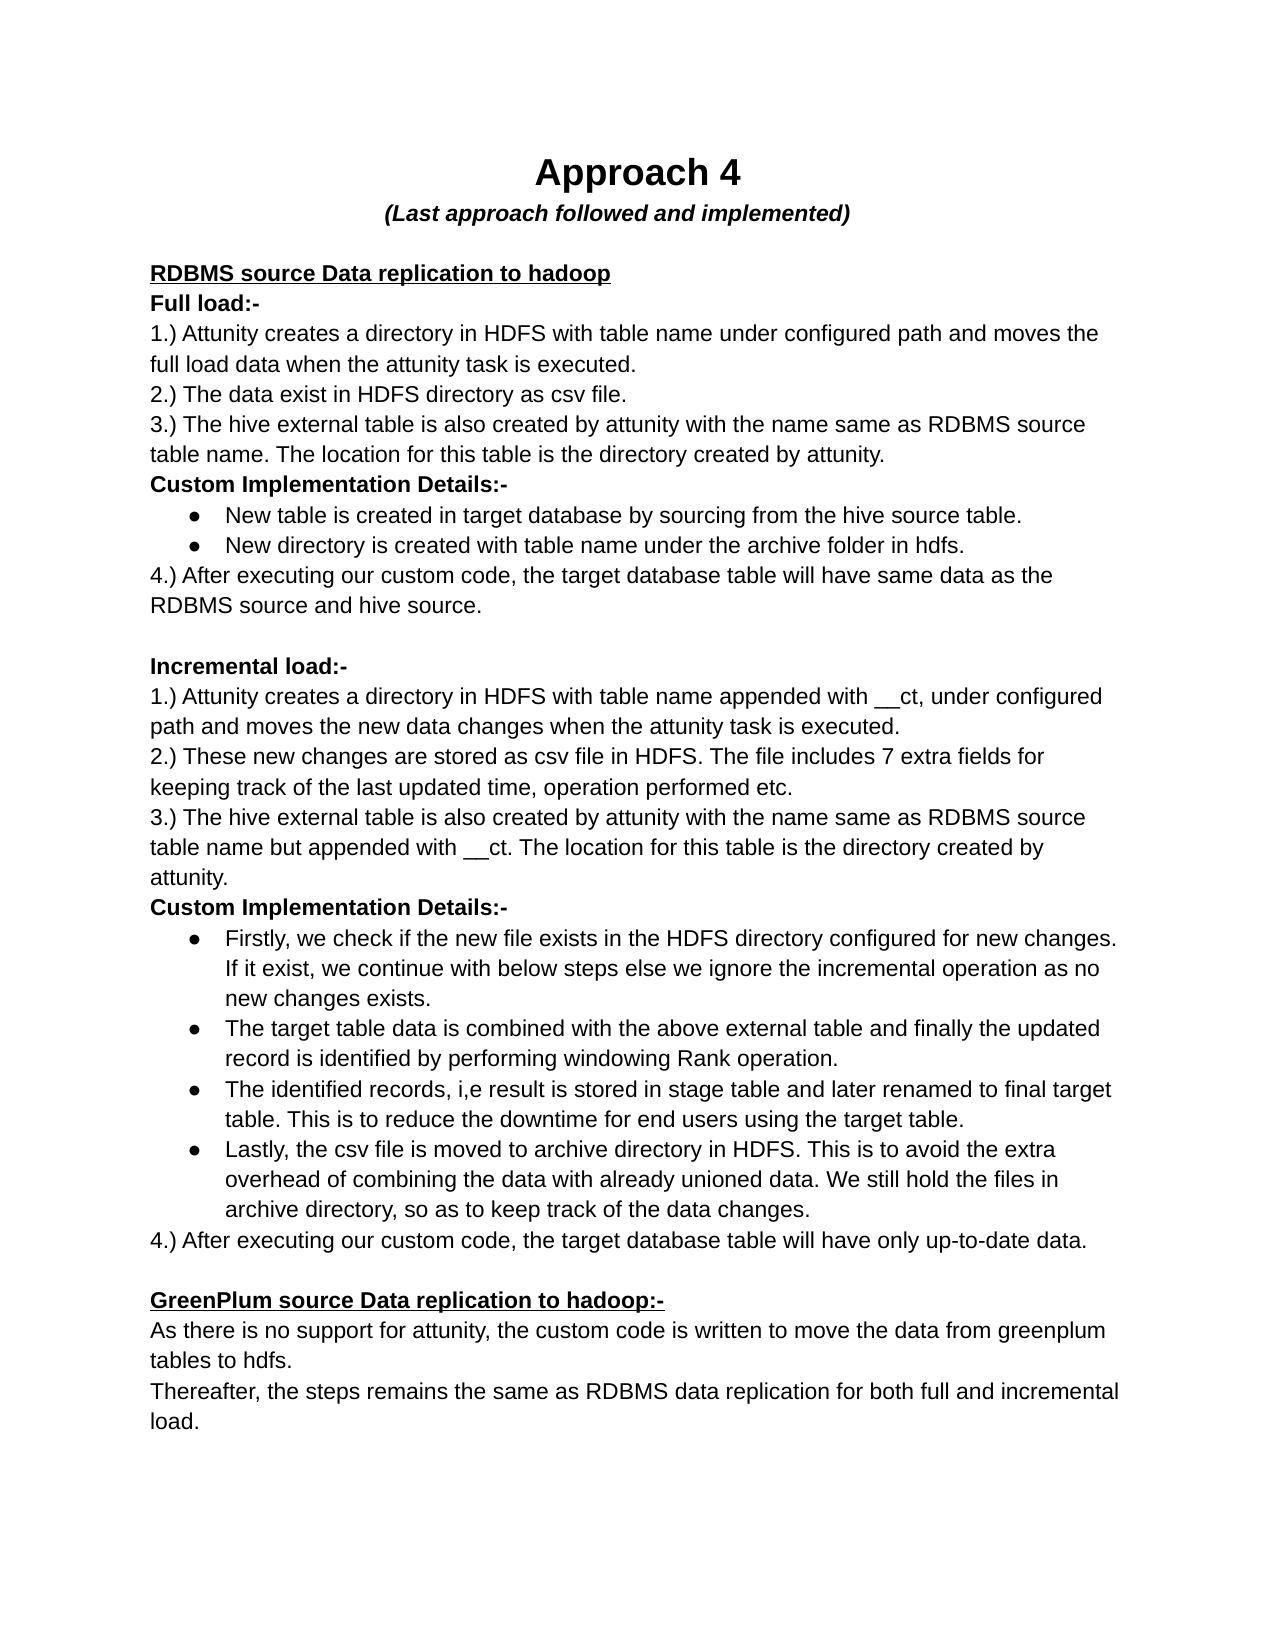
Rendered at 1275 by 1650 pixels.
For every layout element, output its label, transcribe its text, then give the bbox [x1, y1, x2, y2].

text 4.) After executing our custom code, the target database table will have same data as the RDBMS source and hive source. [150, 562, 1125, 619]
text Incremental load:- 1.) Attunity creates a directory in HDFS with table name appended with __ct, under configured path and moves the new data changes when the attunity task is executed. 2.) These new changes are stored as csv file in HDFS. The file includes 7 extra fields for keeping track of the last updated time, operation performed etc. 3.) The hive external table is also created by attunity with the name same as RDBMS source table name but appended with __ct. The location for this table is the directory created by attunity. [150, 622, 1125, 891]
list Lastly, the csv file is moved to archive directory in HDFS. This is to avoid the extra overhead of combining the data with already unioned data. We still hold the files in archive directory, so as to keep track of the data changes. [187, 1136, 1125, 1223]
text 4.) After executing our custom code, the target database table will have only up-to-date data. GreenPlum source Data replication to hadoop:- As there is no support for attunity, the custom code is written to move the data from greenplum tables to hdfs. Thereafter, the steps remains the same as RDBMS data replication for both full and incremental load. [150, 1227, 1125, 1434]
text Custom Implementation Details:- [150, 471, 1125, 498]
list The identified records, i,e result is stored in stage table and later renamed to final target table. This is to reduce the downtime for end users using the target table. [187, 1076, 1125, 1132]
list New directory is created with table name under the archive folder in hdfs. [187, 532, 1125, 558]
text RDBMS source Data replication to hadoop Full load:- 1.) Attunity creates a directory in HDFS with table name under configured path and moves the full load data when the attunity task is executed. 2.) The data exist in HDFS directory as csv file. 3.) The hive external table is also created by attunity with the name same as RDBMS source table name. The location for this table is the directory created by attunity. [150, 230, 1125, 468]
list The target table data is combined with the above external table and finally the updated record is identified by performing windowing Rank operation. [187, 1015, 1125, 1072]
text (Last approach followed and implemented) [225, 199, 1125, 226]
text Custom Implementation Details:- [150, 894, 1125, 921]
text Approach 4 [375, 150, 1125, 193]
list Firstly, we check if the new file exists in the HDFS directory configured for new changes. If it exist, we continue with below steps else we ignore the incremental operation as no new changes exists. [187, 924, 1125, 1011]
list New table is created in target database by sourcing from the hive source table. [187, 502, 1125, 528]
